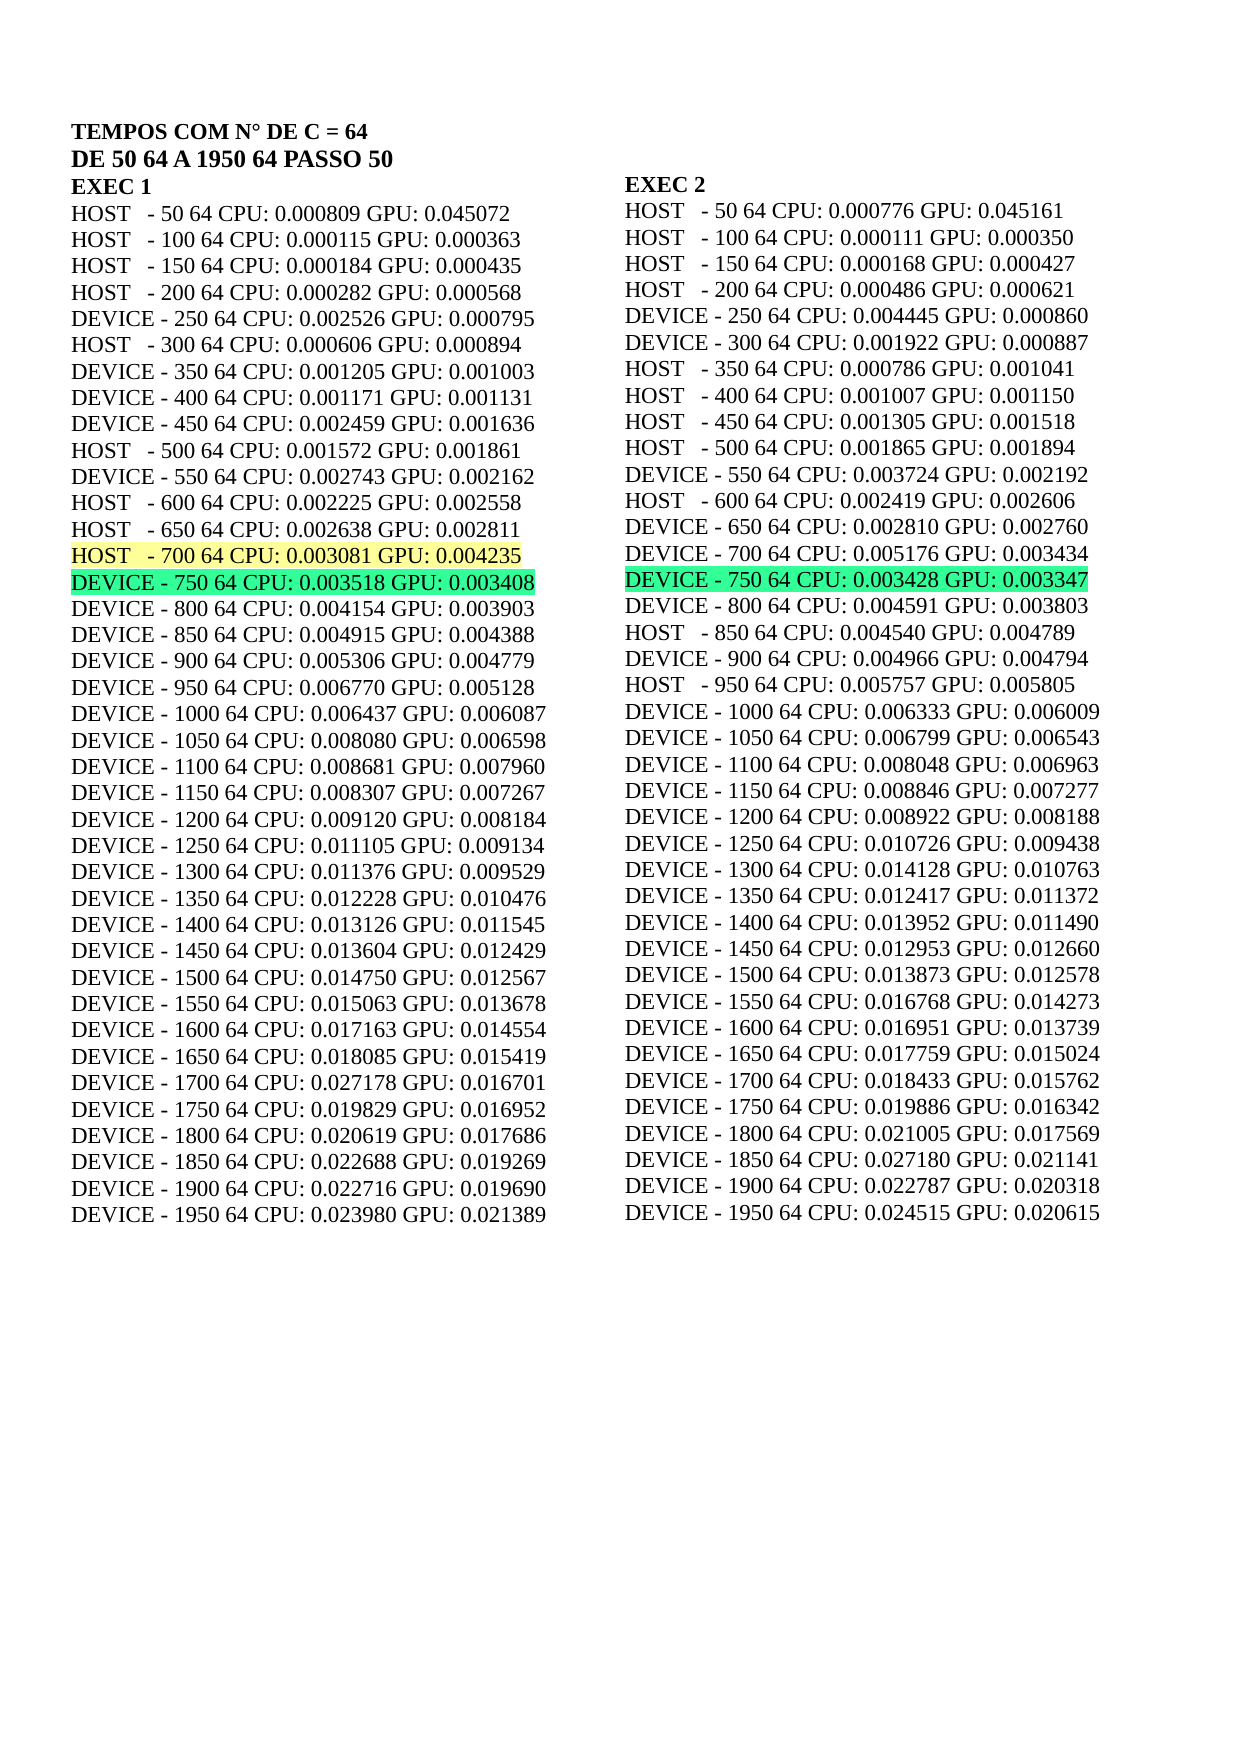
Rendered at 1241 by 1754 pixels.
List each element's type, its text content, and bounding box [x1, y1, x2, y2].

text DEVICE - 550 64 CPU: 0.002743 GPU: 0.002162 [71, 463, 616, 489]
text HOST - 950 64 CPU: 0.005757 GPU: 0.005805 [624, 672, 1169, 698]
text HOST - 850 64 CPU: 0.004540 GPU: 0.004789 [624, 619, 1169, 645]
text DEVICE - 1050 64 CPU: 0.008080 GPU: 0.006598 [71, 727, 616, 753]
text DEVICE - 1250 64 CPU: 0.011105 GPU: 0.009134 [71, 832, 616, 858]
text DEVICE - 1450 64 CPU: 0.012953 GPU: 0.012660 [624, 935, 1169, 961]
text DEVICE - 1000 64 CPU: 0.006437 GPU: 0.006087 [71, 700, 616, 727]
text DEVICE - 850 64 CPU: 0.004915 GPU: 0.004388 [71, 621, 616, 648]
text HOST - 100 64 CPU: 0.000115 GPU: 0.000363 [71, 226, 616, 252]
text DEVICE - 300 64 CPU: 0.001922 GPU: 0.000887 [624, 329, 1169, 355]
text HOST - 700 64 CPU: 0.003081 GPU: 0.004235 [71, 542, 616, 568]
text DEVICE - 1650 64 CPU: 0.017759 GPU: 0.015024 [624, 1041, 1169, 1067]
text HOST - 150 64 CPU: 0.000184 GPU: 0.000435 [71, 252, 616, 279]
text DEVICE - 1750 64 CPU: 0.019886 GPU: 0.016342 [624, 1093, 1169, 1119]
text HOST - 500 64 CPU: 0.001865 GPU: 0.001894 [624, 434, 1169, 461]
text DEVICE - 400 64 CPU: 0.001171 GPU: 0.001131 [71, 384, 616, 410]
text DEVICE - 1150 64 CPU: 0.008846 GPU: 0.007277 [624, 777, 1169, 803]
text HOST - 350 64 CPU: 0.000786 GPU: 0.001041 [624, 355, 1169, 382]
text DEVICE - 1100 64 CPU: 0.008048 GPU: 0.006963 [624, 751, 1169, 777]
text HOST - 600 64 CPU: 0.002419 GPU: 0.002606 [624, 487, 1169, 513]
text DEVICE - 1550 64 CPU: 0.015063 GPU: 0.013678 [71, 990, 616, 1017]
text DEVICE - 1900 64 CPU: 0.022787 GPU: 0.020318 [624, 1172, 1169, 1199]
text DE 50 64 A 1950 64 PASSO 50 [71, 144, 616, 173]
text DEVICE - 750 64 CPU: 0.003428 GPU: 0.003347 [624, 566, 1169, 592]
text DEVICE - 1500 64 CPU: 0.013873 GPU: 0.012578 [624, 961, 1169, 988]
text DEVICE - 1000 64 CPU: 0.006333 GPU: 0.006009 [624, 698, 1169, 724]
text DEVICE - 1300 64 CPU: 0.011376 GPU: 0.009529 [71, 858, 616, 885]
text DEVICE - 1850 64 CPU: 0.022688 GPU: 0.019269 [71, 1148, 616, 1175]
text DEVICE - 1450 64 CPU: 0.013604 GPU: 0.012429 [71, 937, 616, 964]
text HOST - 50 64 CPU: 0.000776 GPU: 0.045161 [624, 197, 1169, 223]
text DEVICE - 700 64 CPU: 0.005176 GPU: 0.003434 [624, 540, 1169, 566]
text DEVICE - 1150 64 CPU: 0.008307 GPU: 0.007267 [71, 779, 616, 806]
text DEVICE - 1900 64 CPU: 0.022716 GPU: 0.019690 [71, 1175, 616, 1201]
text DEVICE - 1400 64 CPU: 0.013952 GPU: 0.011490 [624, 909, 1169, 935]
text DEVICE - 1700 64 CPU: 0.018433 GPU: 0.015762 [624, 1067, 1169, 1093]
text HOST - 200 64 CPU: 0.000486 GPU: 0.000621 [624, 276, 1169, 303]
text DEVICE - 350 64 CPU: 0.001205 GPU: 0.001003 [71, 358, 616, 384]
text DEVICE - 1750 64 CPU: 0.019829 GPU: 0.016952 [71, 1096, 616, 1122]
text DEVICE - 1100 64 CPU: 0.008681 GPU: 0.007960 [71, 753, 616, 779]
text DEVICE - 1700 64 CPU: 0.027178 GPU: 0.016701 [71, 1069, 616, 1096]
text TEMPOS COM N° DE C = 64 [71, 118, 616, 144]
text HOST - 300 64 CPU: 0.000606 GPU: 0.000894 [71, 331, 616, 358]
text DEVICE - 1850 64 CPU: 0.027180 GPU: 0.021141 [624, 1146, 1169, 1172]
text DEVICE - 550 64 CPU: 0.003724 GPU: 0.002192 [624, 461, 1169, 487]
text DEVICE - 900 64 CPU: 0.005306 GPU: 0.004779 [71, 648, 616, 674]
text DEVICE - 1550 64 CPU: 0.016768 GPU: 0.014273 [624, 988, 1169, 1014]
text EXEC 1 [71, 173, 616, 199]
text EXEC 2 [624, 171, 1169, 197]
text DEVICE - 1800 64 CPU: 0.021005 GPU: 0.017569 [624, 1119, 1169, 1146]
text HOST - 650 64 CPU: 0.002638 GPU: 0.002811 [71, 516, 616, 542]
text DEVICE - 1300 64 CPU: 0.014128 GPU: 0.010763 [624, 856, 1169, 882]
text DEVICE - 1650 64 CPU: 0.018085 GPU: 0.015419 [71, 1043, 616, 1069]
text DEVICE - 1800 64 CPU: 0.020619 GPU: 0.017686 [71, 1122, 616, 1148]
text DEVICE - 1200 64 CPU: 0.008922 GPU: 0.008188 [624, 803, 1169, 830]
text DEVICE - 950 64 CPU: 0.006770 GPU: 0.005128 [71, 674, 616, 700]
text DEVICE - 1400 64 CPU: 0.013126 GPU: 0.011545 [71, 911, 616, 937]
text DEVICE - 1350 64 CPU: 0.012417 GPU: 0.011372 [624, 882, 1169, 909]
text DEVICE - 1600 64 CPU: 0.016951 GPU: 0.013739 [624, 1014, 1169, 1041]
text DEVICE - 800 64 CPU: 0.004591 GPU: 0.003803 [624, 592, 1169, 619]
text DEVICE - 1500 64 CPU: 0.014750 GPU: 0.012567 [71, 964, 616, 990]
text HOST - 200 64 CPU: 0.000282 GPU: 0.000568 [71, 279, 616, 305]
text DEVICE - 1350 64 CPU: 0.012228 GPU: 0.010476 [71, 885, 616, 911]
text HOST - 600 64 CPU: 0.002225 GPU: 0.002558 [71, 489, 616, 516]
text DEVICE - 250 64 CPU: 0.004445 GPU: 0.000860 [624, 303, 1169, 329]
text DEVICE - 450 64 CPU: 0.002459 GPU: 0.001636 [71, 410, 616, 437]
text DEVICE - 650 64 CPU: 0.002810 GPU: 0.002760 [624, 513, 1169, 540]
text DEVICE - 900 64 CPU: 0.004966 GPU: 0.004794 [624, 645, 1169, 672]
text HOST - 100 64 CPU: 0.000111 GPU: 0.000350 [624, 223, 1169, 250]
text DEVICE - 1200 64 CPU: 0.009120 GPU: 0.008184 [71, 806, 616, 832]
text HOST - 400 64 CPU: 0.001007 GPU: 0.001150 [624, 382, 1169, 408]
text DEVICE - 1050 64 CPU: 0.006799 GPU: 0.006543 [624, 724, 1169, 751]
text DEVICE - 1950 64 CPU: 0.023980 GPU: 0.021389 [71, 1201, 616, 1227]
text DEVICE - 1250 64 CPU: 0.010726 GPU: 0.009438 [624, 830, 1169, 856]
text DEVICE - 1600 64 CPU: 0.017163 GPU: 0.014554 [71, 1017, 616, 1043]
text DEVICE - 750 64 CPU: 0.003518 GPU: 0.003408 [71, 568, 616, 595]
text HOST - 150 64 CPU: 0.000168 GPU: 0.000427 [624, 250, 1169, 276]
text HOST - 500 64 CPU: 0.001572 GPU: 0.001861 [71, 437, 616, 463]
text DEVICE - 800 64 CPU: 0.004154 GPU: 0.003903 [71, 595, 616, 621]
text HOST - 450 64 CPU: 0.001305 GPU: 0.001518 [624, 408, 1169, 434]
text DEVICE - 250 64 CPU: 0.002526 GPU: 0.000795 [71, 305, 616, 331]
text DEVICE - 1950 64 CPU: 0.024515 GPU: 0.020615 [624, 1199, 1169, 1225]
text HOST - 50 64 CPU: 0.000809 GPU: 0.045072 [71, 199, 616, 226]
